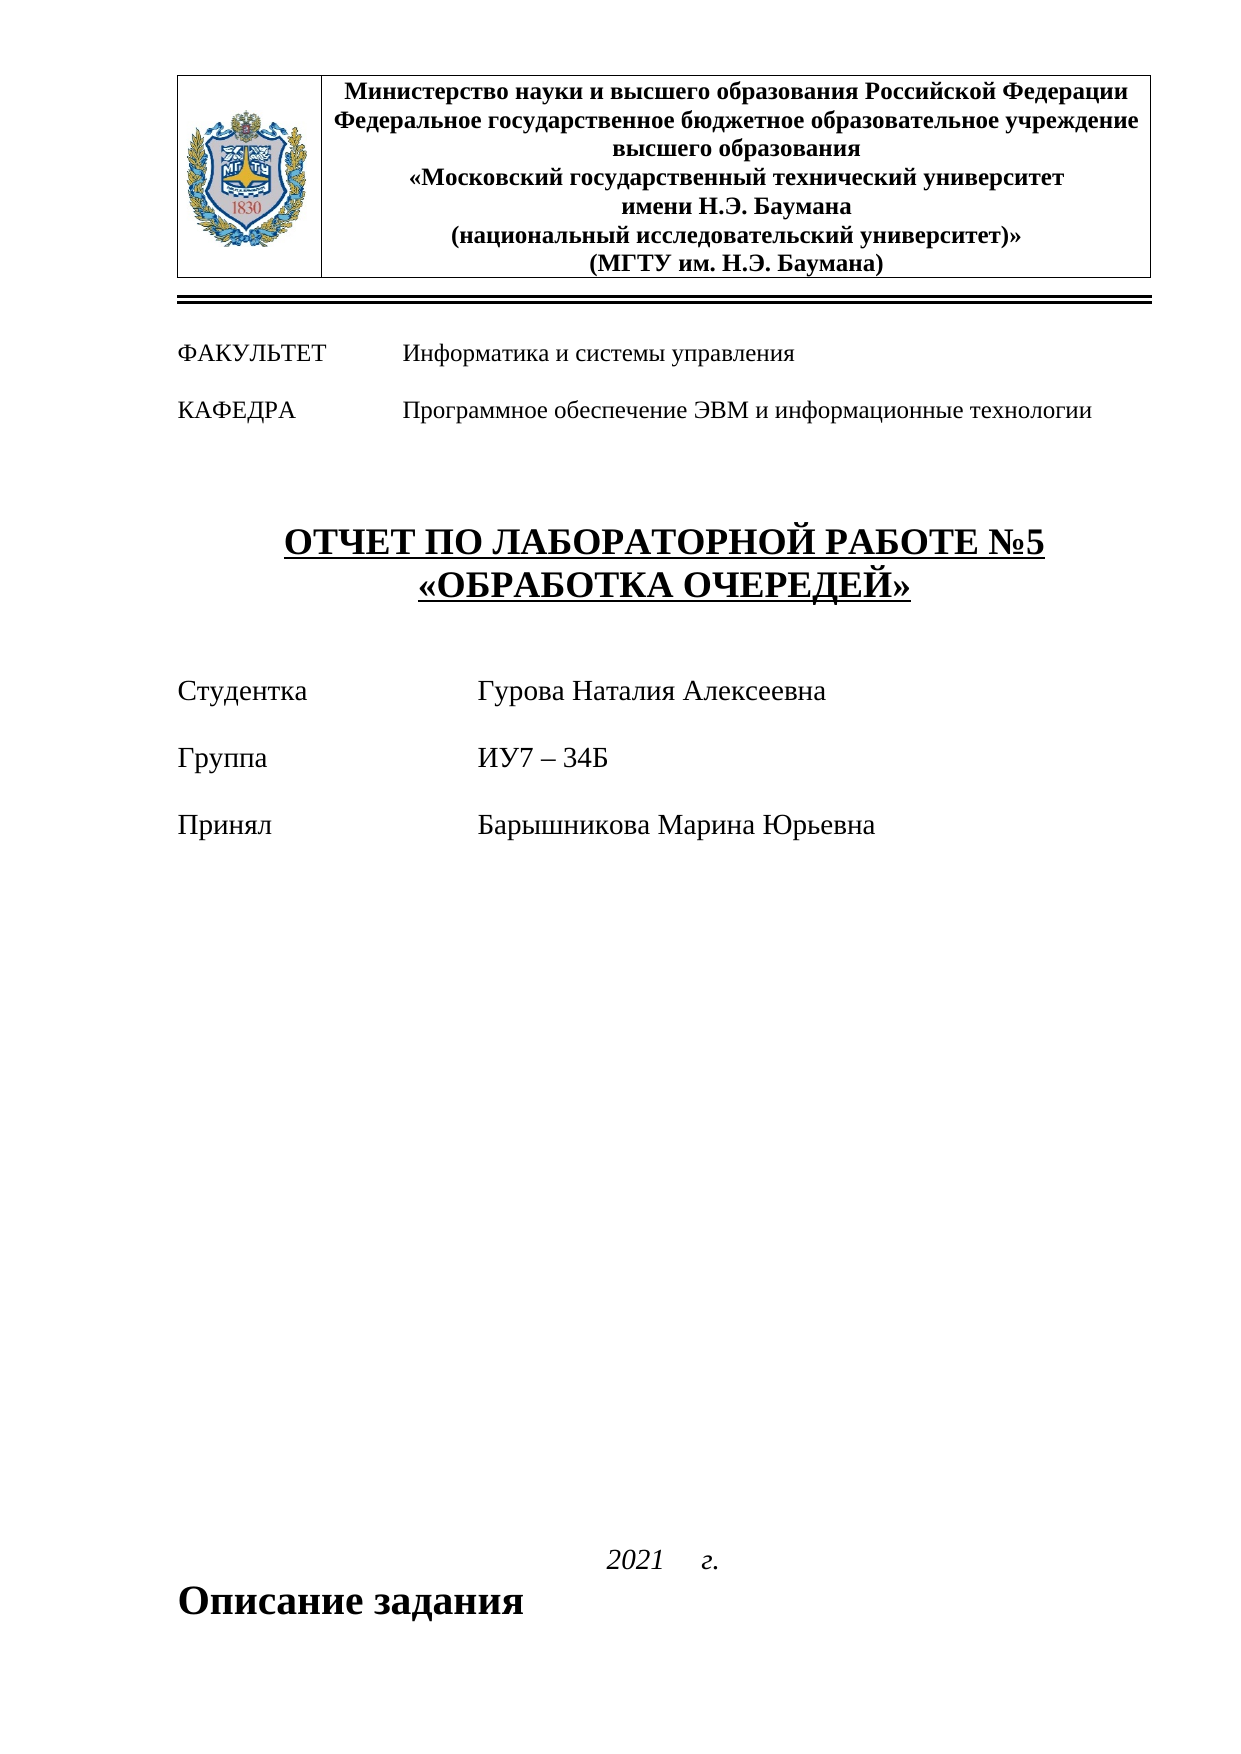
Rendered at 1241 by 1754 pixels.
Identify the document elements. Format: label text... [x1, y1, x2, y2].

text КАФЕДРА Программное обеспечение ЭВМ и информационные технологии [177, 395, 1152, 424]
text Студентка Гурова Наталия Алексеевна [177, 673, 1152, 707]
text «ОБРАБОТКА ОЧЕРЕДЕЙ» [177, 563, 1152, 606]
text ФАКУЛЬТЕТ Информатика и системы управления [177, 338, 1152, 366]
text 2021 г. [177, 1542, 1152, 1576]
text Группа ИУ7 – 34Б [177, 740, 1152, 774]
table_header Министерство науки и высшего образования Российской Федерации Федеральное государственное бюджетное образовательное учреждение высшего образования «Московский государственный технический университет имени Н.Э. Баумана (национальный исследовательский университет)» (МГТУ им. Н.Э. Баумана) [322, 76, 1150, 277]
text ОТЧЕТ ПО ЛАБОРАТОРНОЙ РАБОТЕ №5 [177, 520, 1152, 563]
text Принял Барышникова Марина Юрьевна [177, 807, 1152, 841]
text Описание задания [177, 1576, 1152, 1624]
table_header [178, 76, 321, 277]
